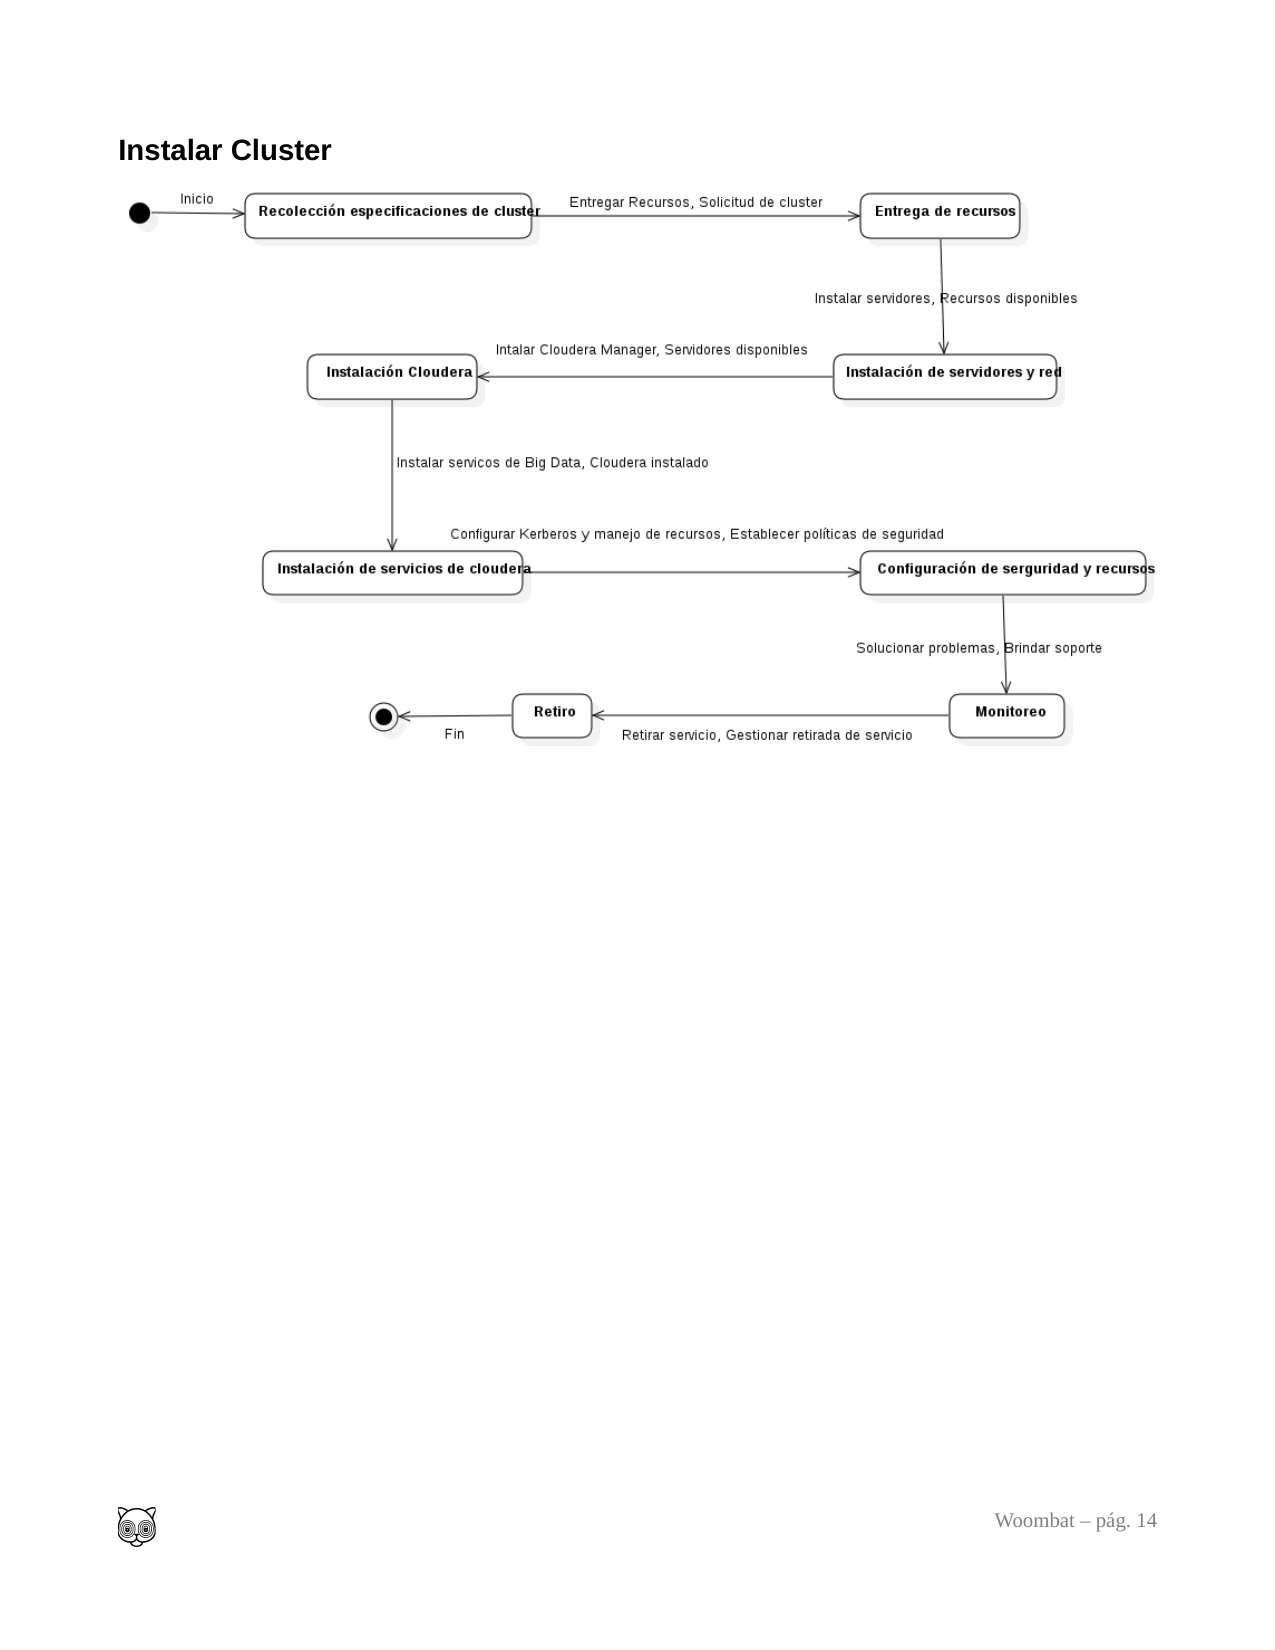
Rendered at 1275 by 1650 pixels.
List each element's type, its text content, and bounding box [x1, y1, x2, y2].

picture [118, 1507, 156, 1547]
picture [118, 178, 1157, 750]
subtitle Instalar Cluster [118, 133, 1157, 166]
